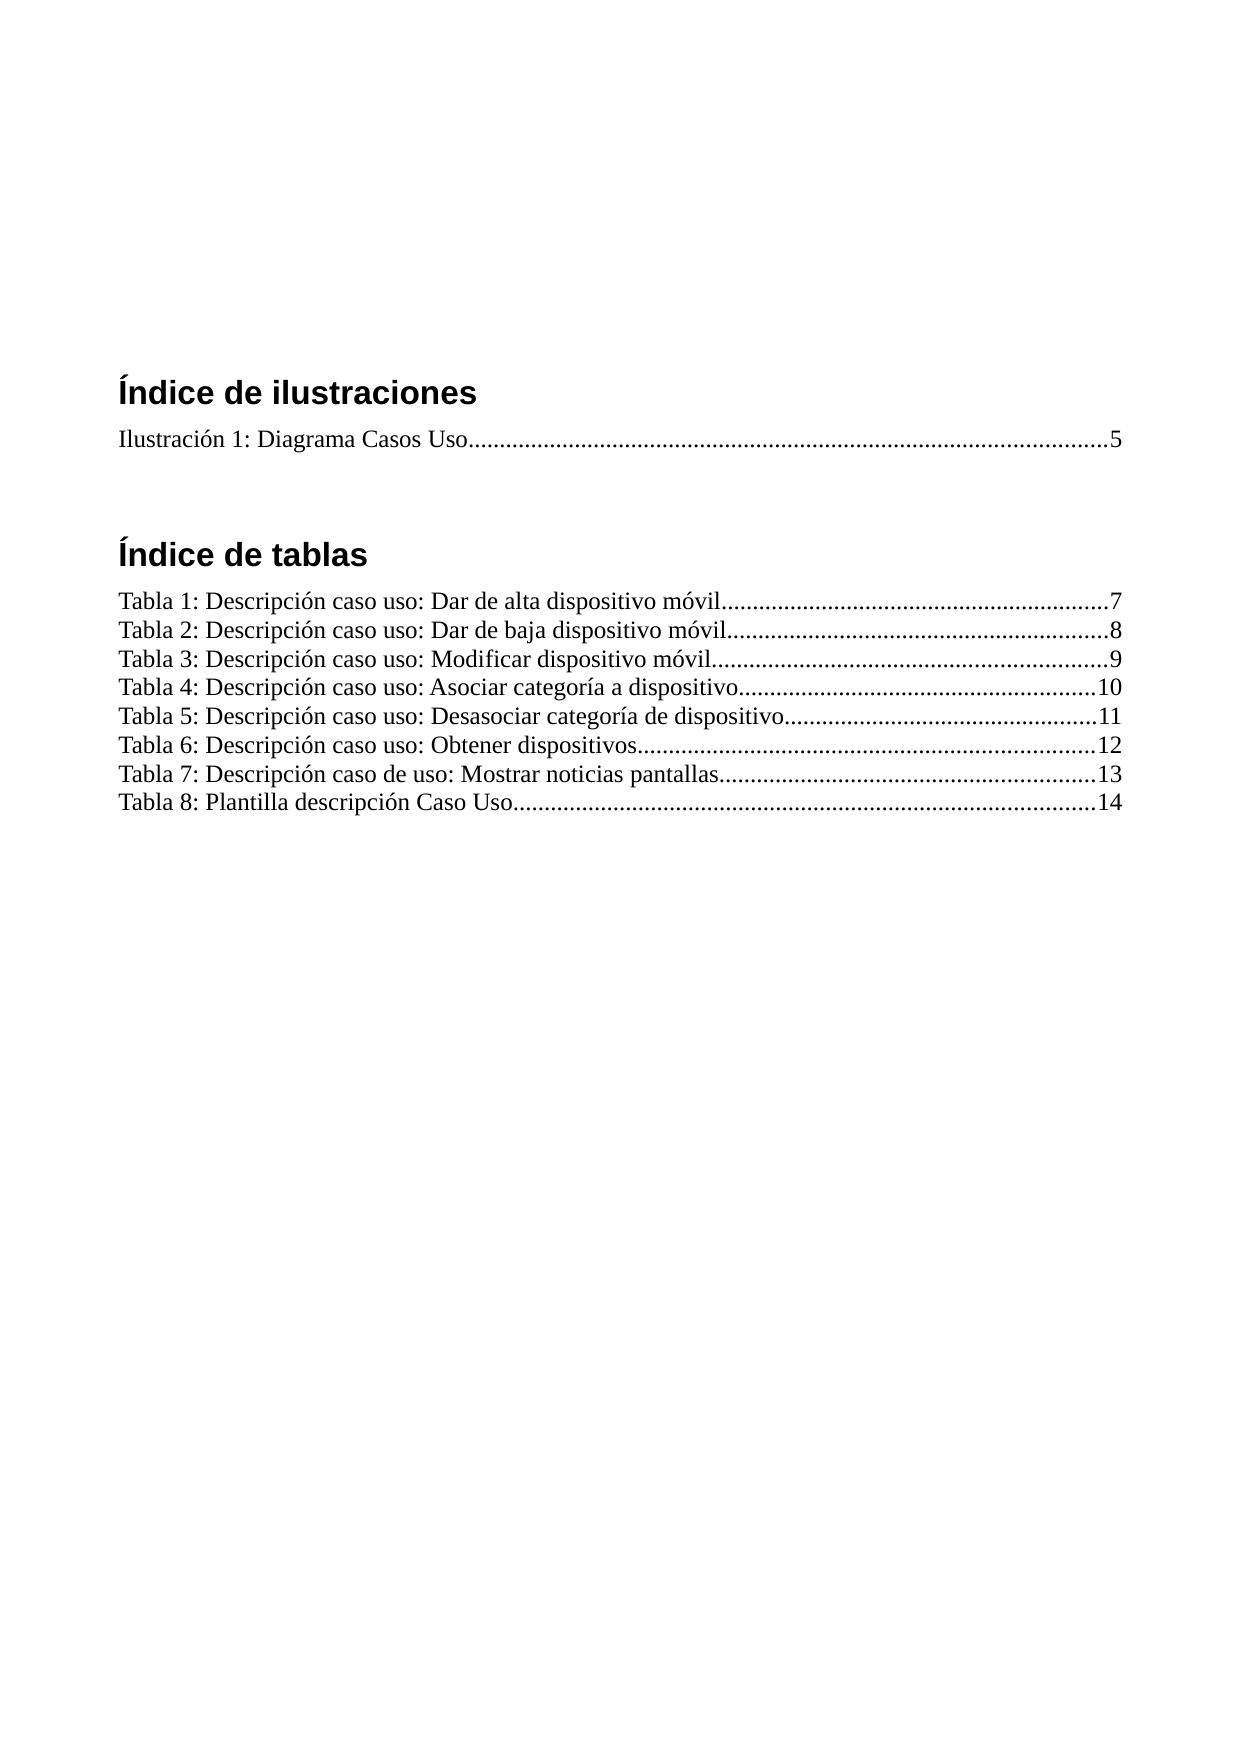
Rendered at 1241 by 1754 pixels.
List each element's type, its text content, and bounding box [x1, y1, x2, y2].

text Tabla 4: Descripción caso uso: Asociar categoría a dispositivo 10 [118, 672, 1122, 701]
text Tabla 8: Plantilla descripción Caso Uso 14 [118, 787, 1122, 816]
text Tabla 7: Descripción caso de uso: Mostrar noticias pantallas 13 [118, 759, 1122, 787]
text Ilustración 1: Diagrama Casos Uso 5 [118, 424, 1122, 453]
text Tabla 1: Descripción caso uso: Dar de alta dispositivo móvil 7 [118, 586, 1122, 615]
subtitle Índice de tablas [118, 535, 1122, 574]
subtitle Índice de ilustraciones [118, 373, 1122, 412]
text Tabla 2: Descripción caso uso: Dar de baja dispositivo móvil 8 [118, 615, 1122, 644]
text Tabla 5: Descripción caso uso: Desasociar categoría de dispositivo. 11 [118, 701, 1122, 730]
text Tabla 3: Descripción caso uso: Modificar dispositivo móvil. 9 [118, 644, 1122, 672]
text Tabla 6: Descripción caso uso: Obtener dispositivos 12 [118, 730, 1122, 759]
